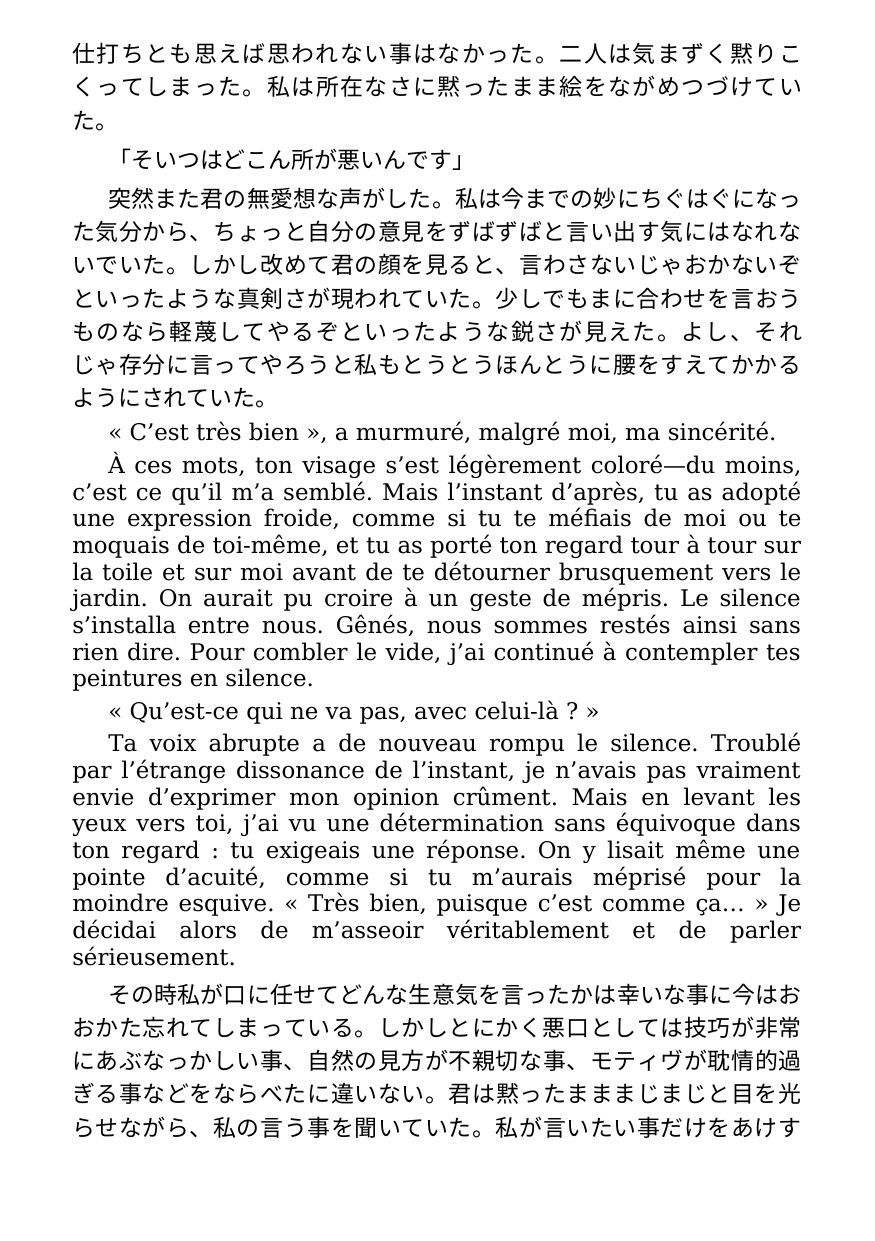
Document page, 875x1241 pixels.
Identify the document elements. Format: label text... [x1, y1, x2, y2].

text 仕打ちとも思えば思われない事はなかった。二人は気まずく黙りこくってしまった。私は所在なさに黙ったまま絵をながめつづけていた。 [72, 36, 802, 136]
text Ta voix abrupte a de nouveau rompu le silence. Troublé par l’étrange dissonance de l’instant, je n’avais pas vraiment envie d’exprimer mon opinion crûment. Mais en levant les yeux vers toi, j’ai vu une détermination sans équivoque dans ton regard : tu exigeais une réponse. On y lisait même une pointe d’acuité, comme si tu m’aurais méprisé pour la moindre esquive. « Très bien, puisque c’est comme ça… » Je décidai alors de m’asseoir véritablement et de parler sérieusement. [72, 731, 802, 971]
text 「そいつはどこん所が悪いんです」 [72, 142, 802, 175]
text その時私が口に任せてどんな生意気を言ったかは幸いな事に今はおおかた忘れてしまっている。しかしとにかく悪口としては技巧が非常にあぶなっかしい事、自然の見方が不親切な事、モティヴが耽情的過ぎる事などをならべたに違いない。君は黙ったまままじまじと目を光らせながら、私の言う事を聞いていた。私が言いたい事だけをあけす [72, 976, 802, 1143]
text 突然また君の無愛想な声がした。私は今までの妙にちぐはぐになった気分から、ちょっと自分の意見をずばずばと言い出す気にはなれないでいた。しかし改めて君の顔を見ると、言わさないじゃおかないぞといったような真剣さが現われていた。少しでもまに合わせを言おうものなら軽蔑してやるぞといったような鋭さが見えた。よし、それじゃ存分に言ってやろうと私もとうとうほんとうに腰をすえてかかるようにされていた。 [72, 181, 802, 413]
text À ces mots, ton visage s’est légèrement coloré—du moins, c’est ce qu’il m’a semblé. Mais l’instant d’après, tu as adopté une expression froide, comme si tu te méfiais de moi ou te moquais de toi-même, et tu as porté ton regard tour à tour sur la toile et sur moi avant de te détourner brusquement vers le jardin. On aurait pu croire à un geste de mépris. Le silence s’installa entre nous. Gênés, nous sommes restés ainsi sans rien dire. Pour combler le vide, j’ai continué à contempler tes peintures en silence. [72, 452, 802, 692]
text « Qu’est-ce qui ne va pas, avec celui-là ? » [72, 698, 802, 724]
text « C’est très bien », a murmuré, malgré moi, ma sincérité. [72, 419, 802, 446]
